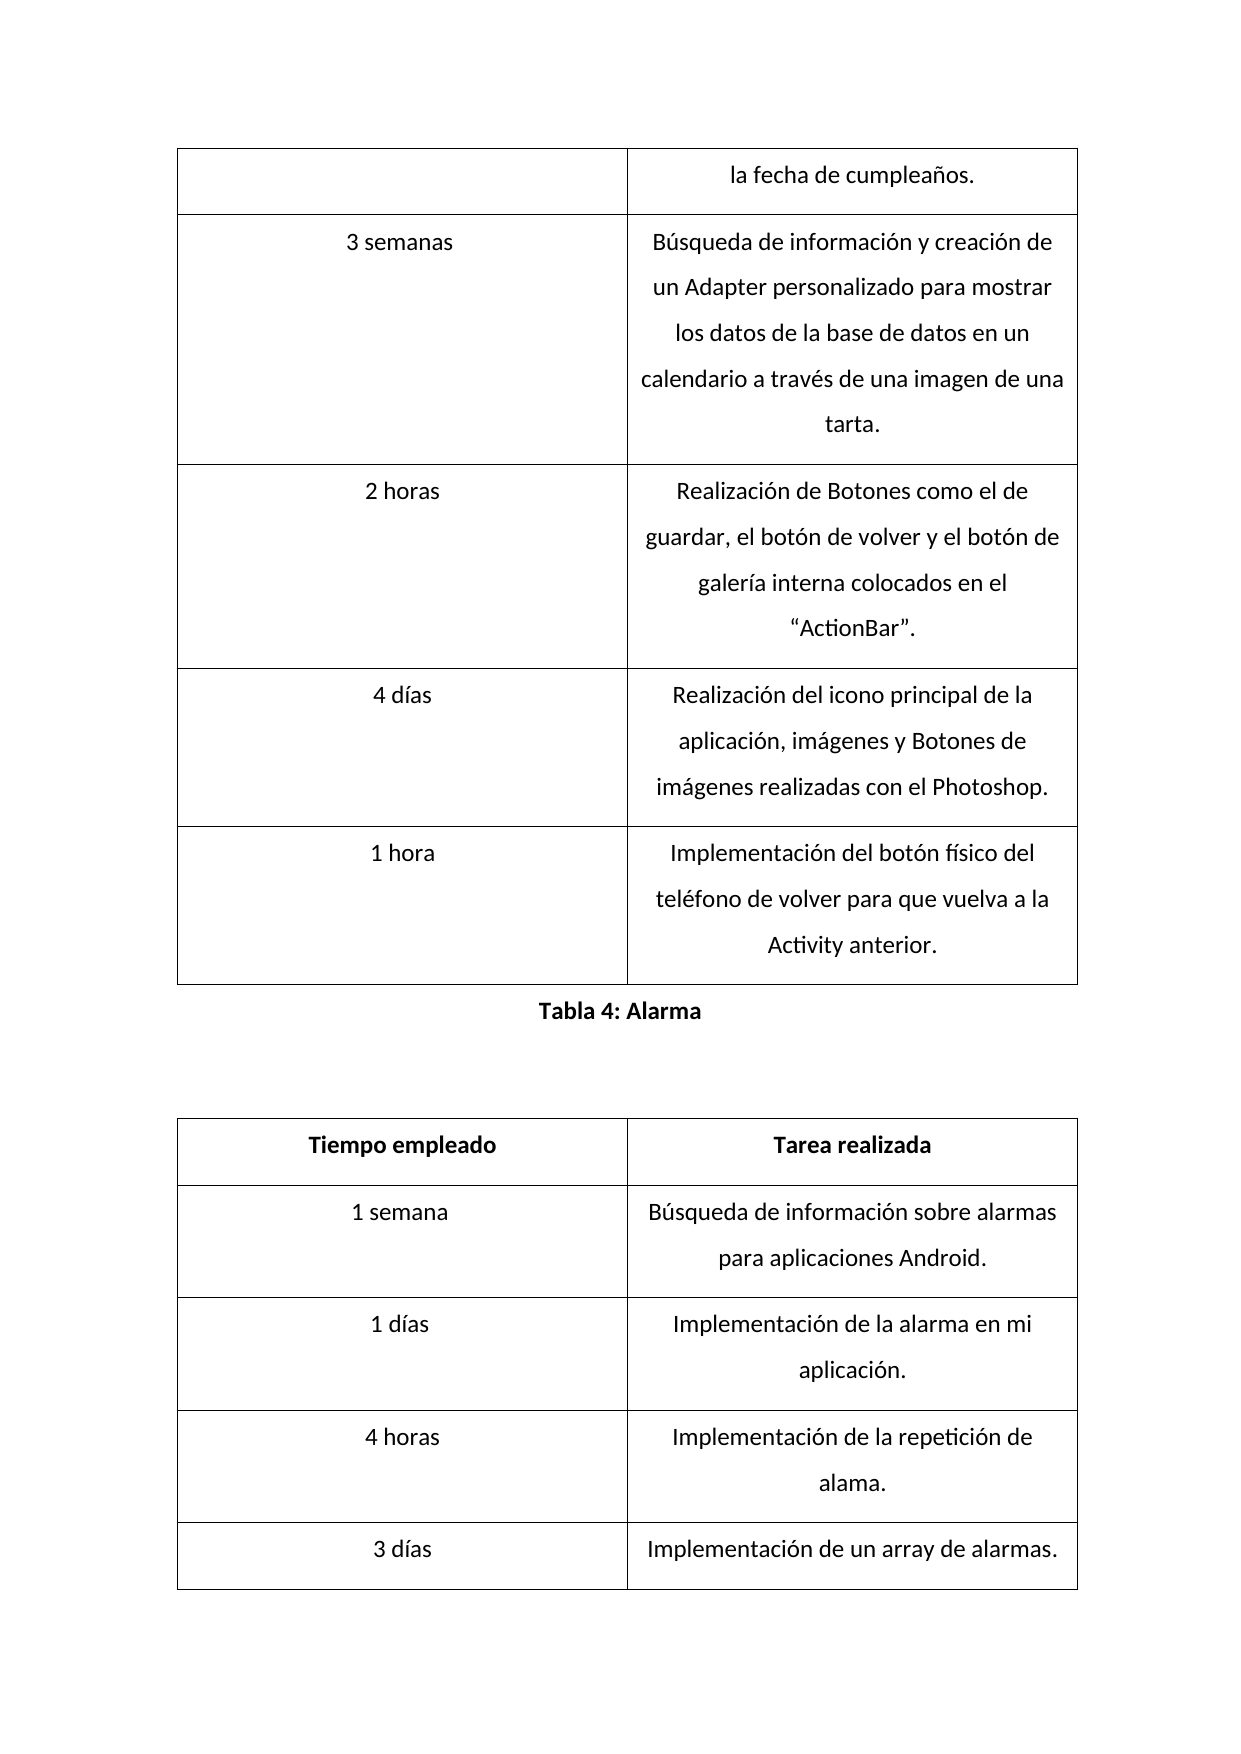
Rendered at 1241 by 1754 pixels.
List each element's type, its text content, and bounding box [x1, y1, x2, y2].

table_cell 1 semana [178, 1186, 627, 1297]
table_cell 3 semanas [178, 215, 627, 464]
table_cell 4 días [178, 669, 627, 826]
table_cell 1 días [178, 1298, 627, 1409]
text Tabla 4: Alarma [177, 995, 1063, 1026]
table_cell Búsqueda de información sobre alarmas para aplicaciones Android. [628, 1186, 1077, 1297]
table_cell Realización del icono principal de la aplicación, imágenes y Botones de imágenes realizadas con el Photoshop. [628, 669, 1077, 826]
table_cell [178, 149, 627, 214]
table_header Tiempo empleado [178, 1119, 627, 1185]
table_cell Realización de Botones como el de guardar, el botón de volver y el botón de galería interna colocados en el “ActionBar”. [628, 465, 1077, 668]
table_cell Implementación del botón físico del teléfono de volver para que vuelva a la Activity anterior. [628, 827, 1077, 984]
table_cell 1 hora [178, 827, 627, 984]
table_cell Implementación de la repetición de alama. [628, 1411, 1077, 1522]
table_cell 2 horas [178, 465, 627, 668]
table_header Tarea realizada [628, 1119, 1077, 1185]
table_cell 3 días [178, 1523, 627, 1589]
table_cell Implementación de la alarma en mi aplicación. [628, 1298, 1077, 1409]
table_cell Implementación de un array de alarmas. [628, 1523, 1077, 1589]
table_cell Búsqueda de información y creación de un Adapter personalizado para mostrar los datos de la base de datos en un calendario a través de una imagen de una tarta. [628, 215, 1077, 464]
table_cell la fecha de cumpleaños. [628, 149, 1077, 214]
table_cell 4 horas [178, 1411, 627, 1522]
